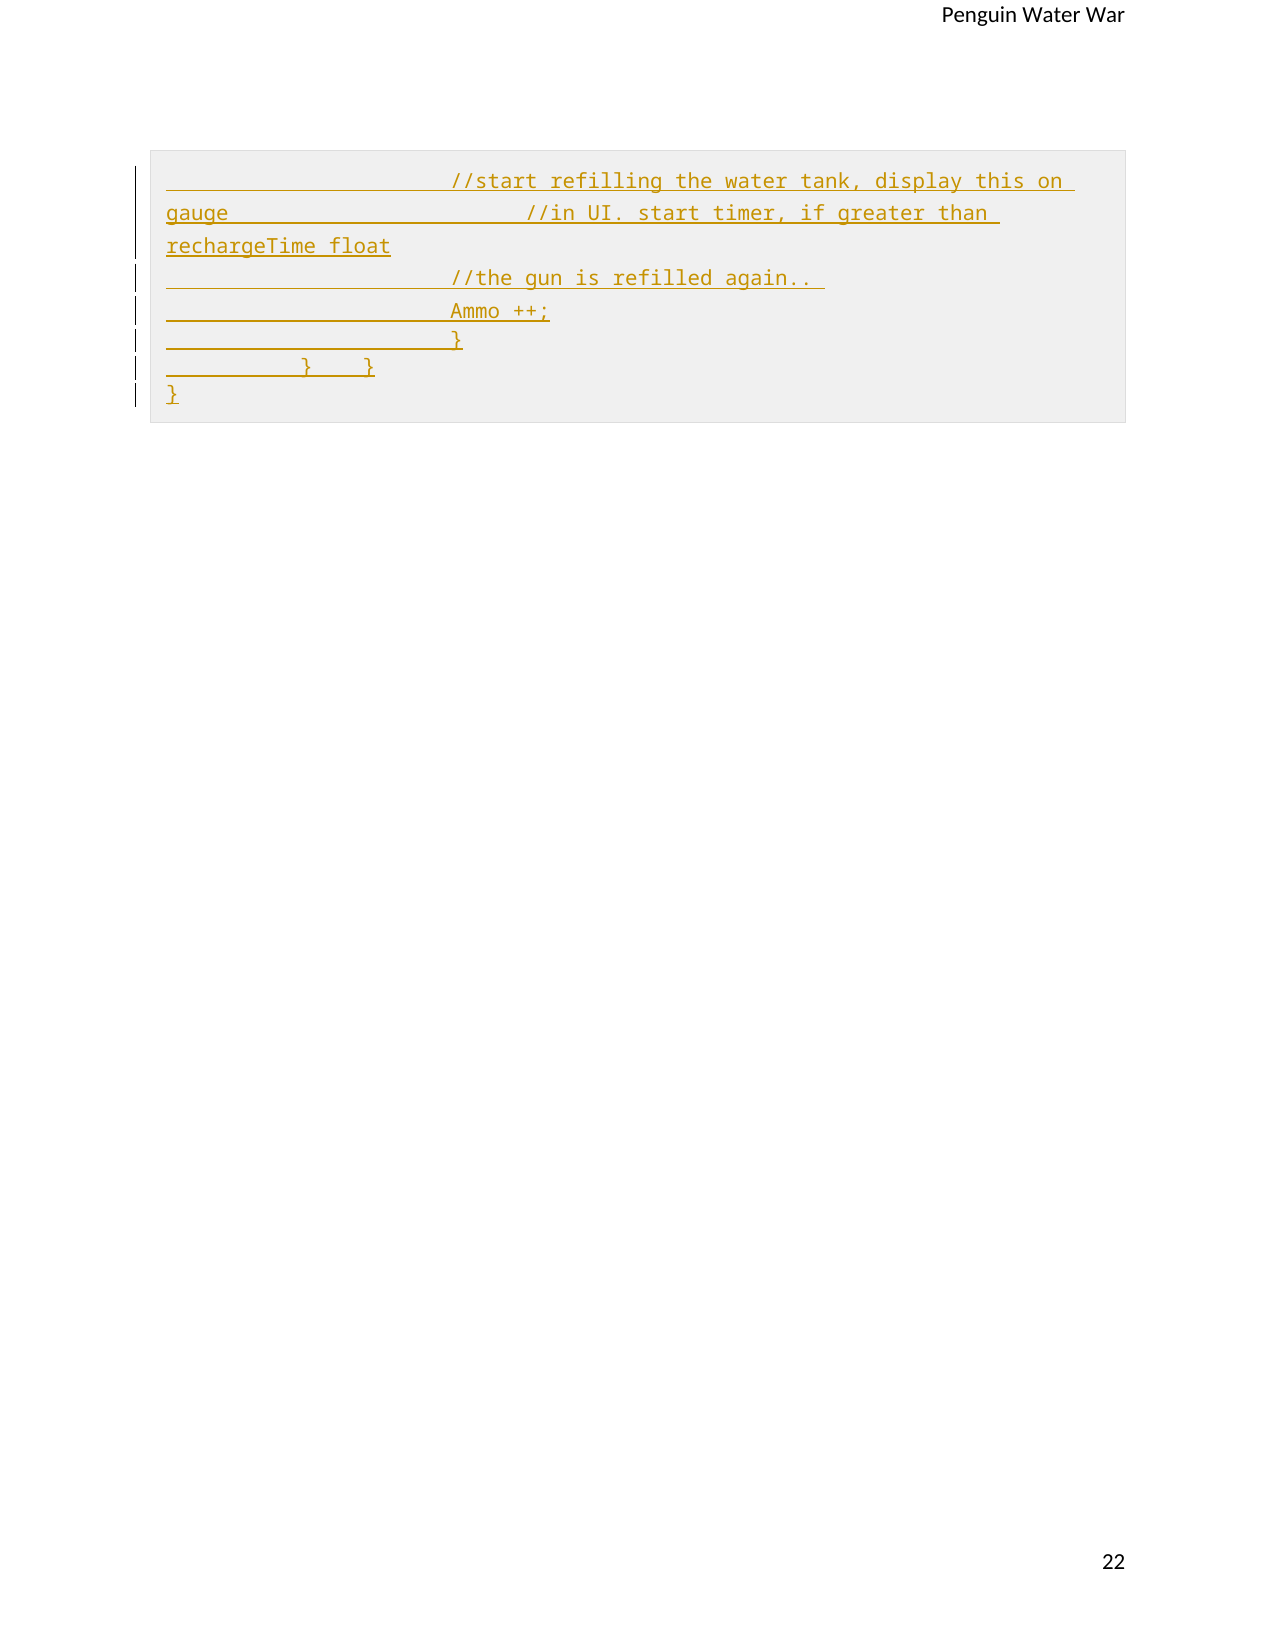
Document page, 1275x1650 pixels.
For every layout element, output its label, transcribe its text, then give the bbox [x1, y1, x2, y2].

text Ammo ++; [151, 280, 1125, 313]
text } [151, 367, 1125, 422]
text //the gun is refilled again.. [151, 248, 1125, 280]
text } } [151, 340, 1125, 367]
text } [151, 313, 1125, 340]
text //start refilling the water tank, display this on gauge //in UI. start timer, if greater than rechargeTime float [151, 151, 1125, 248]
